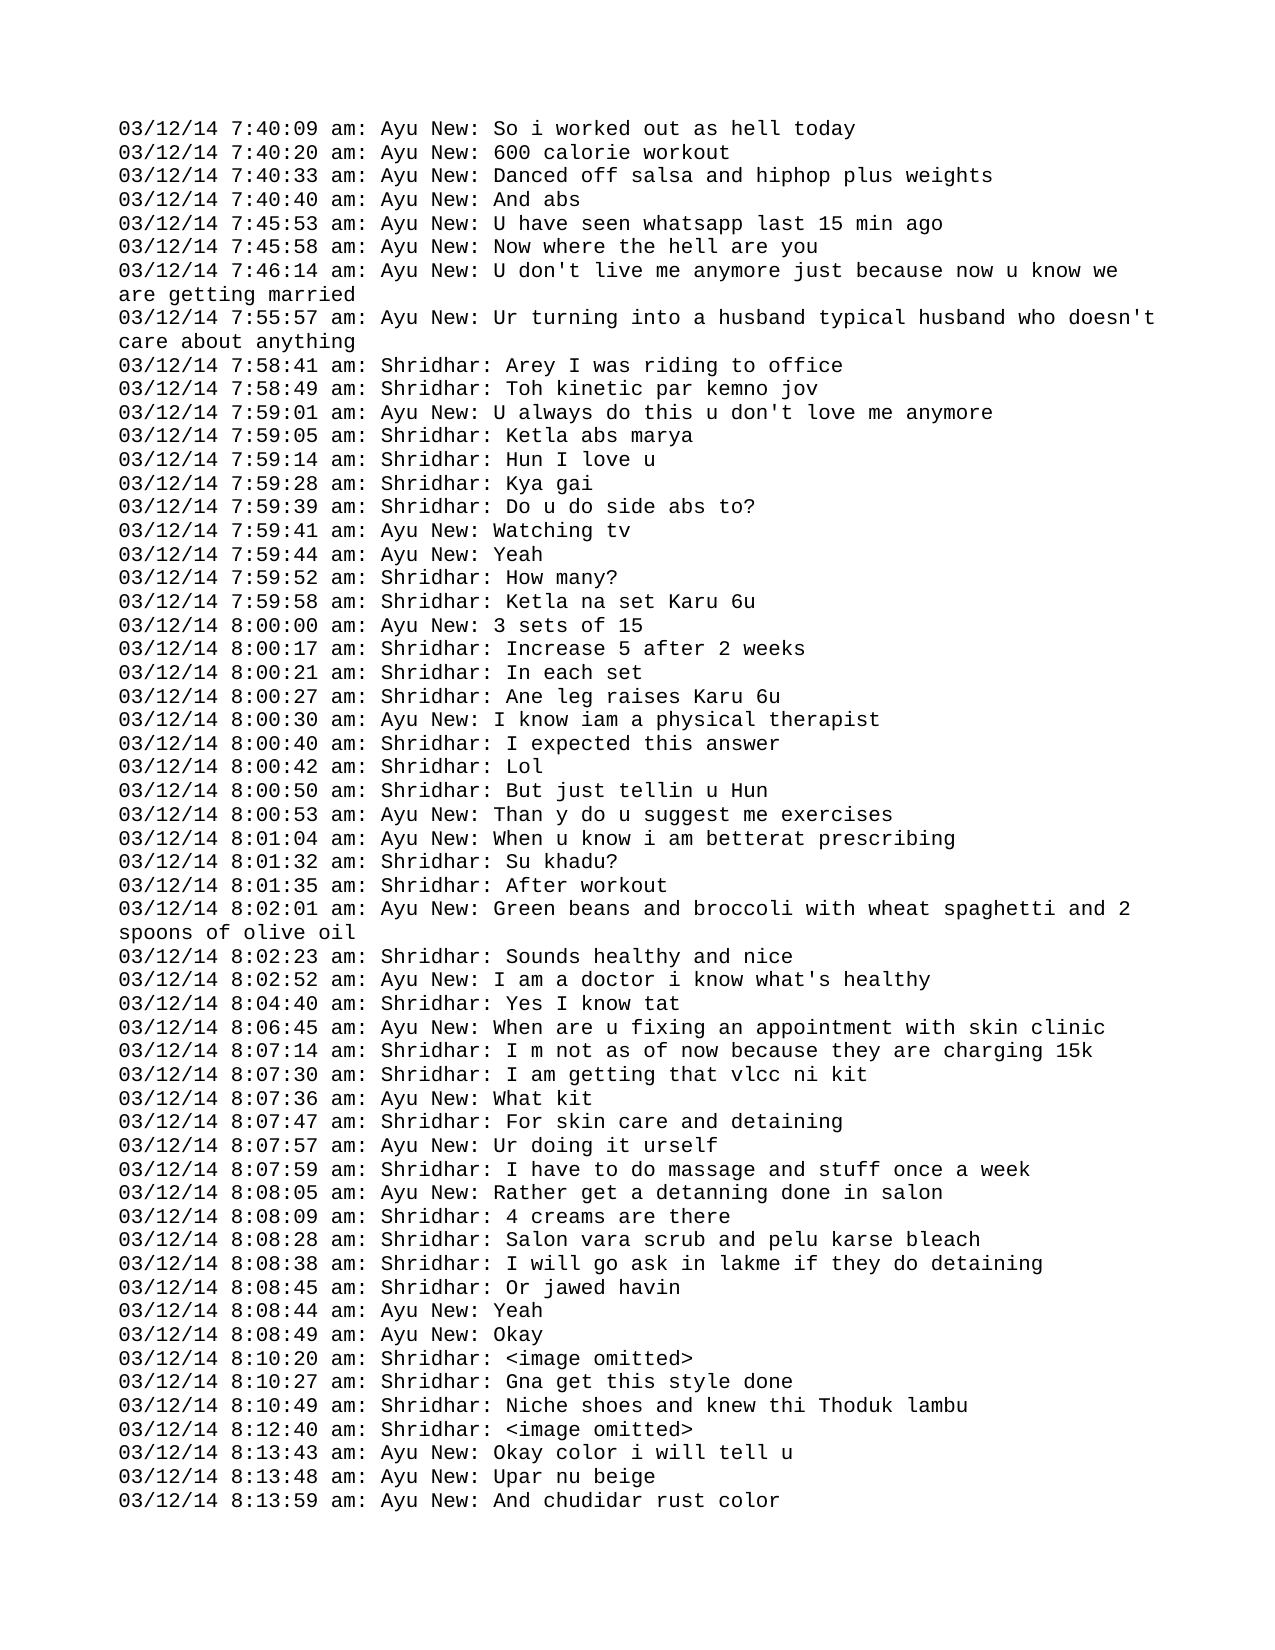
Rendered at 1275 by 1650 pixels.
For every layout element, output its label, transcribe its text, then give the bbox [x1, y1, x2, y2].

text 03/12/14 7:59:41 am: Ayu New: Watching tv [118, 520, 1157, 544]
text 03/12/14 7:59:58 am: Shridhar: Ketla na set Karu 6u [118, 591, 1157, 615]
text 03/12/14 7:46:14 am: Ayu New: U don't live me anymore just because now u know we are getting married [118, 260, 1157, 307]
text 03/12/14 8:12:40 am: Shridhar: <image omitted> [118, 1419, 1157, 1442]
text 03/12/14 8:08:45 am: Shridhar: Or jawed havin [118, 1277, 1157, 1300]
text 03/12/14 7:59:52 am: Shridhar: How many? [118, 567, 1157, 591]
text 03/12/14 7:59:01 am: Ayu New: U always do this u don't love me anymore [118, 402, 1157, 426]
text 03/12/14 7:40:20 am: Ayu New: 600 calorie workout [118, 142, 1157, 165]
text 03/12/14 7:59:28 am: Shridhar: Kya gai [118, 473, 1157, 496]
text 03/12/14 8:02:23 am: Shridhar: Sounds healthy and nice [118, 946, 1157, 969]
text 03/12/14 8:00:27 am: Shridhar: Ane leg raises Karu 6u [118, 686, 1157, 709]
text 03/12/14 7:59:14 am: Shridhar: Hun I love u [118, 449, 1157, 473]
text 03/12/14 8:07:36 am: Ayu New: What kit [118, 1088, 1157, 1111]
text 03/12/14 8:08:05 am: Ayu New: Rather get a detanning done in salon [118, 1182, 1157, 1206]
text 03/12/14 8:01:32 am: Shridhar: Su khadu? [118, 851, 1157, 875]
text 03/12/14 7:40:33 am: Ayu New: Danced off salsa and hiphop plus weights [118, 165, 1157, 189]
text 03/12/14 7:45:53 am: Ayu New: U have seen whatsapp last 15 min ago [118, 213, 1157, 236]
text 03/12/14 7:58:41 am: Shridhar: Arey I was riding to office [118, 354, 1157, 378]
text 03/12/14 8:08:09 am: Shridhar: 4 creams are there [118, 1206, 1157, 1229]
text 03/12/14 8:02:52 am: Ayu New: I am a doctor i know what's healthy [118, 969, 1157, 993]
text 03/12/14 8:10:27 am: Shridhar: Gna get this style done [118, 1371, 1157, 1395]
text 03/12/14 8:08:28 am: Shridhar: Salon vara scrub and pelu karse bleach [118, 1229, 1157, 1253]
text 03/12/14 8:00:30 am: Ayu New: I know iam a physical therapist [118, 709, 1157, 733]
text 03/12/14 8:02:01 am: Ayu New: Green beans and broccoli with wheat spaghetti and 2 spoons of olive oil [118, 898, 1157, 946]
text 03/12/14 8:00:42 am: Shridhar: Lol [118, 757, 1157, 780]
text 03/12/14 8:00:17 am: Shridhar: Increase 5 after 2 weeks [118, 638, 1157, 662]
text 03/12/14 8:00:00 am: Ayu New: 3 sets of 15 [118, 615, 1157, 638]
text 03/12/14 8:07:57 am: Ayu New: Ur doing it urself [118, 1135, 1157, 1158]
text 03/12/14 7:40:40 am: Ayu New: And abs [118, 189, 1157, 213]
text 03/12/14 8:08:44 am: Ayu New: Yeah [118, 1300, 1157, 1324]
text 03/12/14 8:10:49 am: Shridhar: Niche shoes and knew thi Thoduk lambu [118, 1395, 1157, 1419]
text 03/12/14 7:58:49 am: Shridhar: Toh kinetic par kemno jov [118, 378, 1157, 402]
text 03/12/14 8:08:38 am: Shridhar: I will go ask in lakme if they do detaining [118, 1253, 1157, 1277]
text 03/12/14 8:13:48 am: Ayu New: Upar nu beige [118, 1466, 1157, 1489]
text 03/12/14 8:07:14 am: Shridhar: I m not as of now because they are charging 15k [118, 1040, 1157, 1064]
text 03/12/14 8:07:59 am: Shridhar: I have to do massage and stuff once a week [118, 1158, 1157, 1182]
text 03/12/14 7:59:05 am: Shridhar: Ketla abs marya [118, 426, 1157, 449]
text 03/12/14 8:00:53 am: Ayu New: Than y do u suggest me exercises [118, 804, 1157, 827]
text 03/12/14 8:07:47 am: Shridhar: For skin care and detaining [118, 1111, 1157, 1135]
text 03/12/14 7:59:44 am: Ayu New: Yeah [118, 544, 1157, 567]
text 03/12/14 8:13:59 am: Ayu New: And chudidar rust color [118, 1489, 1157, 1513]
text 03/12/14 8:01:04 am: Ayu New: When u know i am betterat prescribing [118, 827, 1157, 851]
text 03/12/14 8:07:30 am: Shridhar: I am getting that vlcc ni kit [118, 1064, 1157, 1088]
text 03/12/14 8:08:49 am: Ayu New: Okay [118, 1324, 1157, 1348]
text 03/12/14 8:00:40 am: Shridhar: I expected this answer [118, 733, 1157, 757]
text 03/12/14 7:40:09 am: Ayu New: So i worked out as hell today [118, 118, 1157, 142]
text 03/12/14 7:55:57 am: Ayu New: Ur turning into a husband typical husband who doesn't care about anything [118, 307, 1157, 354]
text 03/12/14 8:04:40 am: Shridhar: Yes I know tat [118, 993, 1157, 1017]
text 03/12/14 8:10:20 am: Shridhar: <image omitted> [118, 1348, 1157, 1371]
text 03/12/14 7:45:58 am: Ayu New: Now where the hell are you [118, 236, 1157, 260]
text 03/12/14 8:01:35 am: Shridhar: After workout [118, 875, 1157, 898]
text 03/12/14 8:06:45 am: Ayu New: When are u fixing an appointment with skin clinic [118, 1017, 1157, 1040]
text 03/12/14 8:00:50 am: Shridhar: But just tellin u Hun [118, 780, 1157, 804]
text 03/12/14 8:13:43 am: Ayu New: Okay color i will tell u [118, 1442, 1157, 1466]
text 03/12/14 8:00:21 am: Shridhar: In each set [118, 662, 1157, 686]
text 03/12/14 7:59:39 am: Shridhar: Do u do side abs to? [118, 496, 1157, 520]
